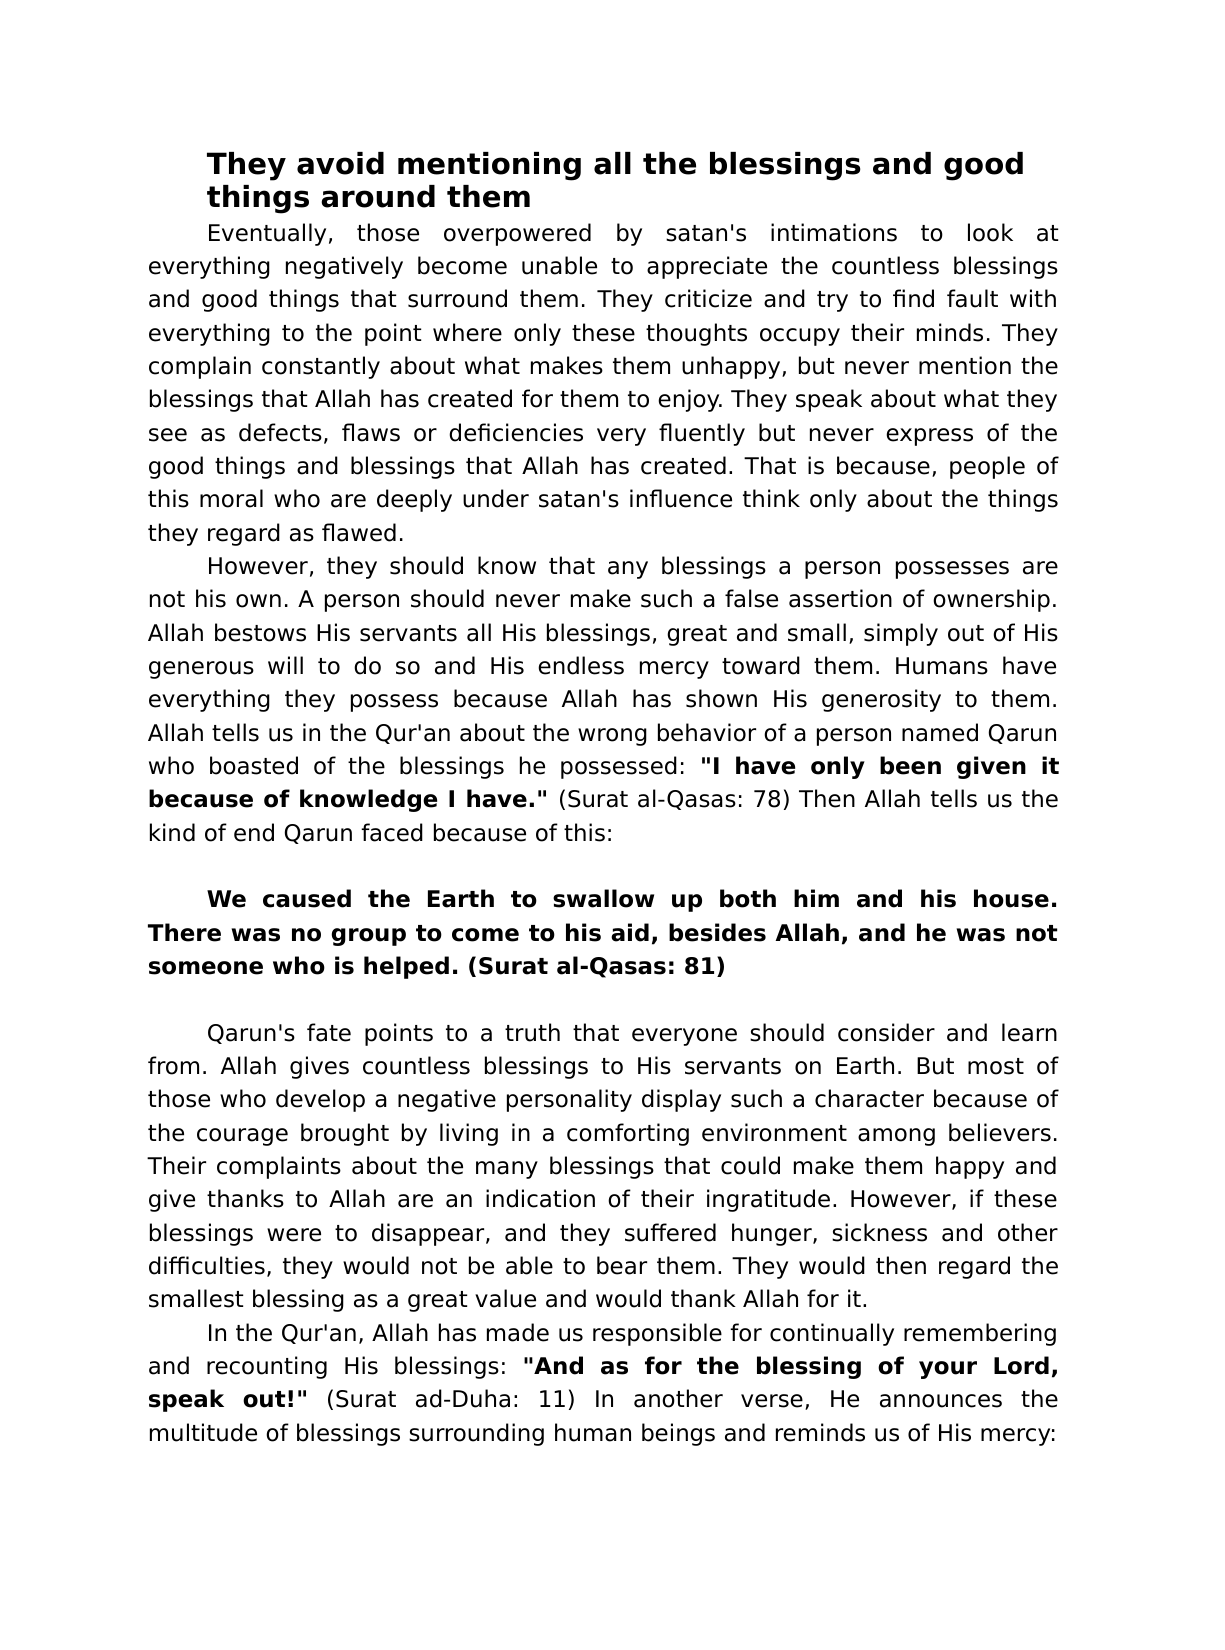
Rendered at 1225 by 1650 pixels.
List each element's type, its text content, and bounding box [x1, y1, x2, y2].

text things around them [148, 181, 1060, 214]
text Eventually, those overpowered by satan's intimations to look at everything negatively become unable to appreciate the countless blessings and good things that surround them. They criticize and try to find fault with everything to the point where only these thoughts occupy their minds. They complain constantly about what makes them unhappy, but never mention the blessings that Allah has created for them to enjoy. They speak about what they see as defects, flaws or deficiencies very fluently but never express of the good things and blessings that Allah has created. That is because, people of this moral who are deeply under satan's influence think only about the things they regard as flawed. [148, 214, 1060, 548]
text We caused the Earth to swallow up both him and his house. There was no group to come to his aid, besides Allah, and he was not someone who is helped. (Surat al-Qasas: 81) [148, 881, 1060, 981]
text They avoid mentioning all the blessings and good [148, 148, 1060, 181]
text Qarun's fate points to a truth that everyone should consider and learn from. Allah gives countless blessings to His servants on Earth. But most of those who develop a negative personality display such a character because of the courage brought by living in a comforting environment among believers. Their complaints about the many blessings that could make them happy and give thanks to Allah are an indication of their ingratitude. However, if these blessings were to disappear, and they suffered hunger, sickness and other difficulties, they would not be able to bear them. They would then regard the smallest blessing as a great value and would thank Allah for it. [148, 1014, 1060, 1314]
text In the Qur'an, Allah has made us responsible for continually remembering and recounting His blessings: "And as for the blessing of your Lord, speak out!" (Surat ad-Duha: 11) In another verse, He announces the multitude of blessings surrounding human beings and reminds us of His mercy: [148, 1314, 1060, 1448]
text However, they should know that any blessings a person possesses are not his own. A person should never make such a false assertion of ownership. Allah bestows His servants all His blessings, great and small, simply out of His generous will to do so and His endless mercy toward them. Humans have everything they possess because Allah has shown His generosity to them. Allah tells us in the Qur'an about the wrong behavior of a person named Qarun who boasted of the blessings he possessed: "I have only been given it because of knowledge I have." (Surat al-Qasas: 78) Then Allah tells us the kind of end Qarun faced because of this: [148, 548, 1060, 848]
